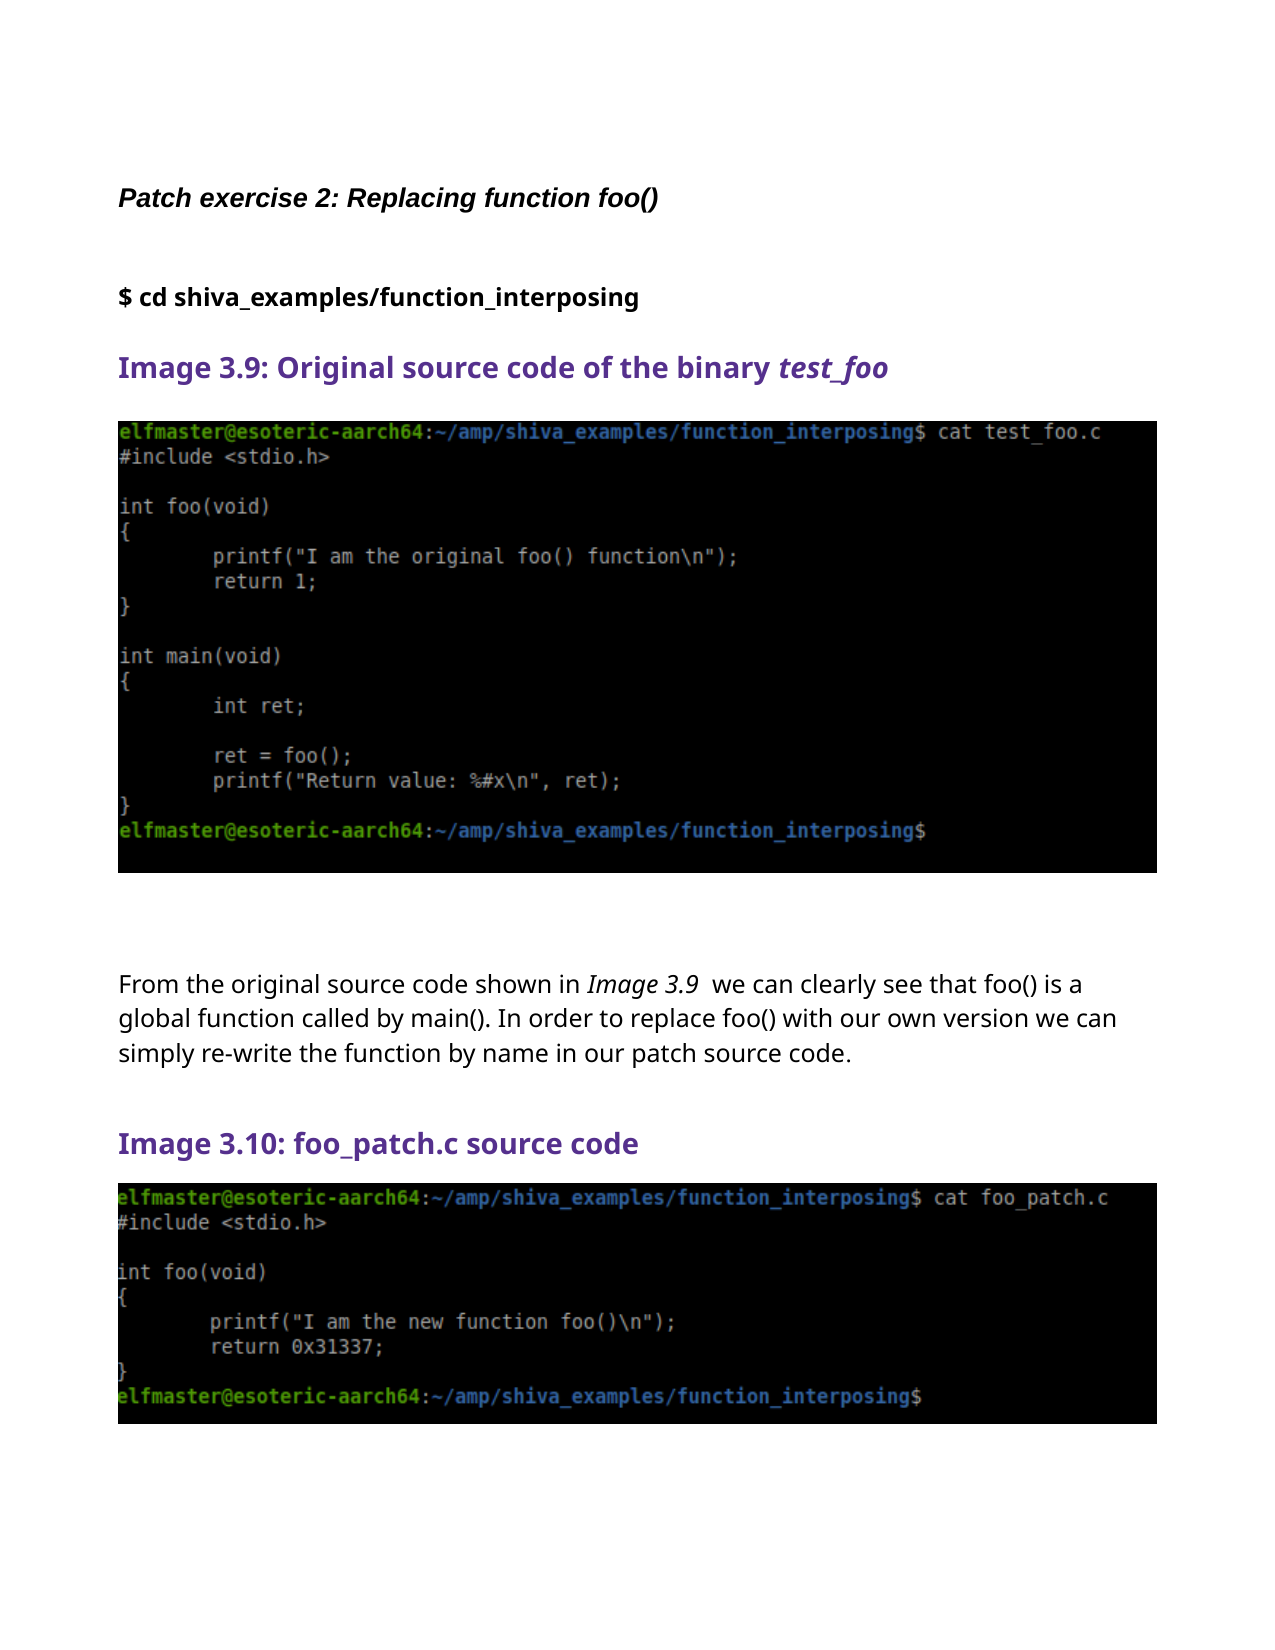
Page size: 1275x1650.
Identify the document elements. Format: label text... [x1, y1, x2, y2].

subtitle Patch exercise 2: Replacing function foo() [118, 182, 1157, 213]
picture [118, 421, 1157, 873]
text From the original source code shown in Image 3.9 we can clearly see that foo() is a global function called by main(). In order to replace foo() with our own version we can simply re-write the function by name in our patch source code. [118, 967, 1157, 1069]
picture [118, 1183, 1157, 1424]
text Image 3.9: Original source code of the binary test_foo [118, 347, 1157, 387]
text Image 3.10: foo_patch.c source code [118, 1123, 1157, 1163]
text $ cd shiva_examples/function_interposing [118, 279, 1157, 313]
